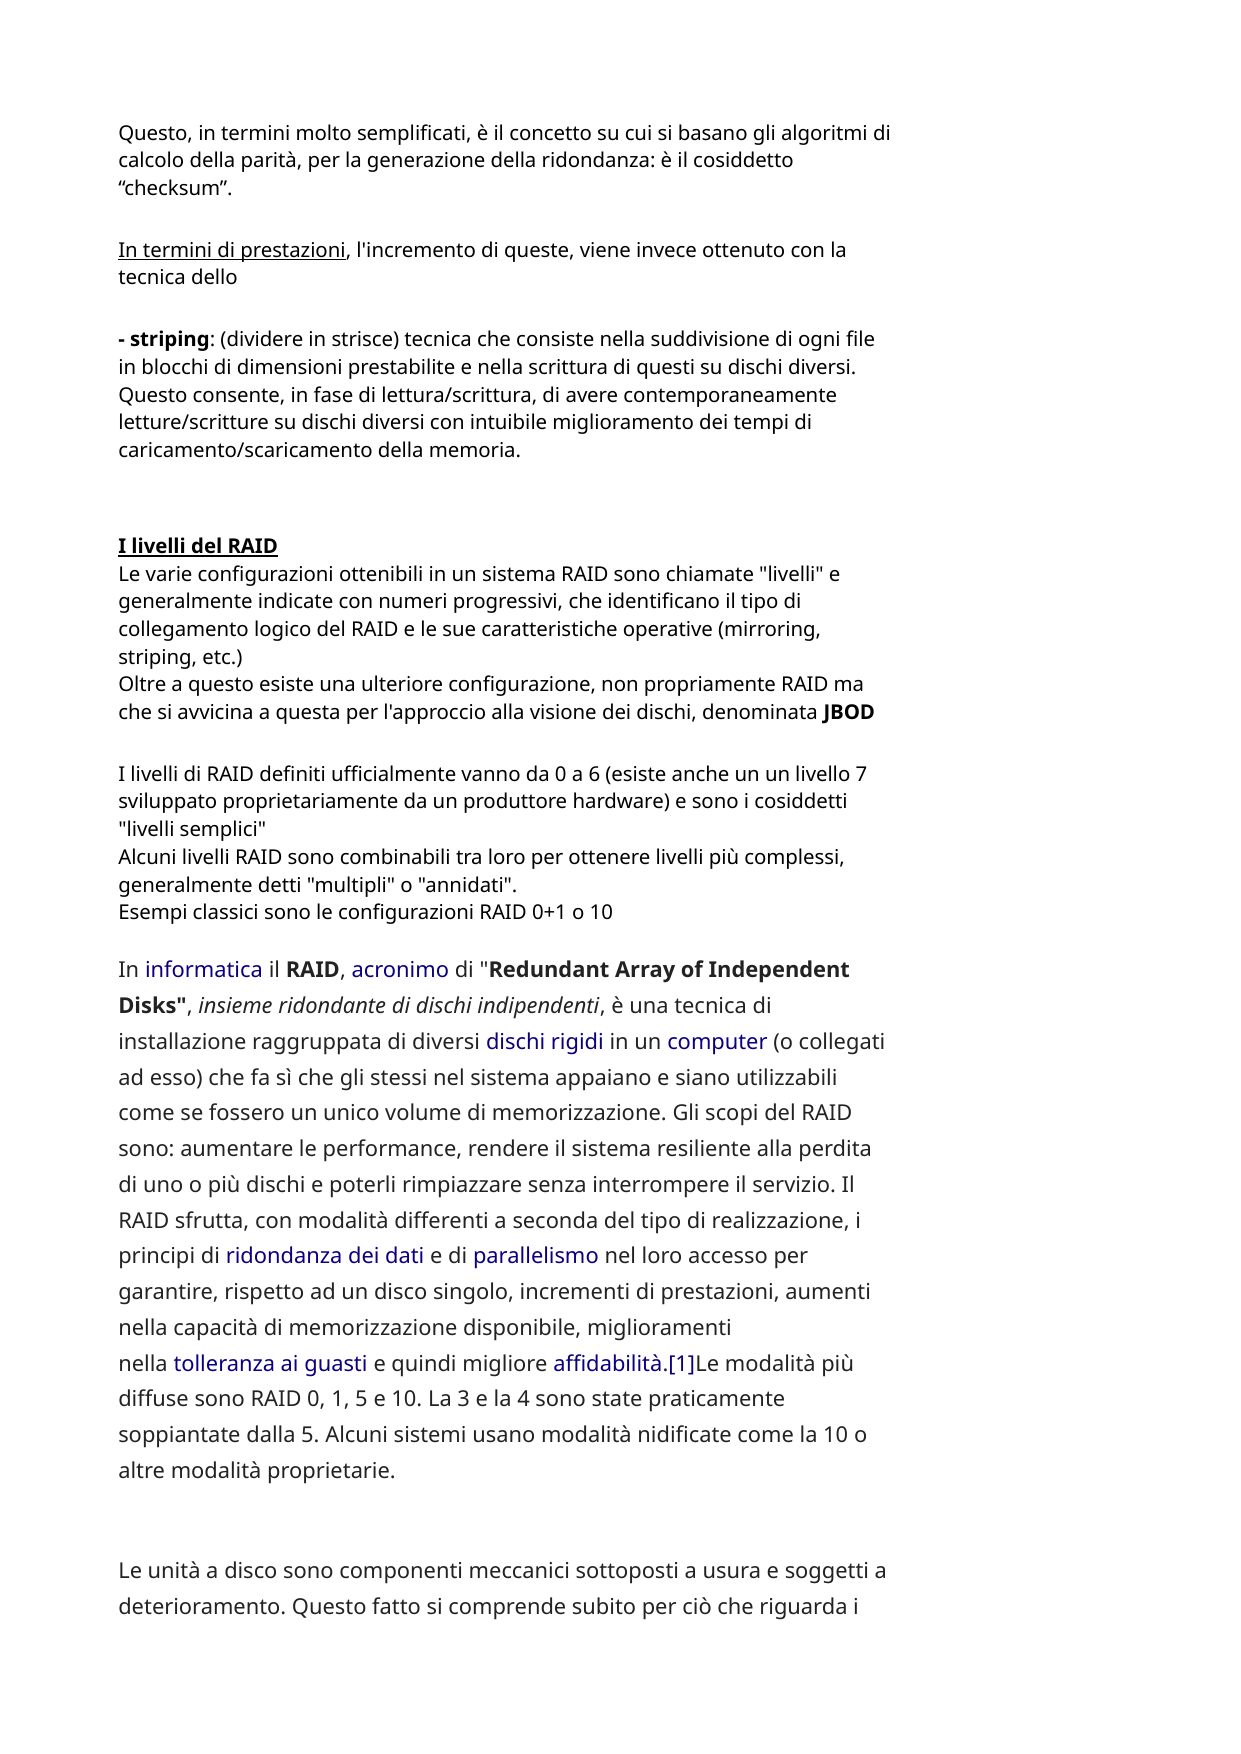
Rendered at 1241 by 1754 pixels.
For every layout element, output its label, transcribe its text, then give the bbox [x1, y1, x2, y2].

text In informatica il RAID, acronimo di "Redundant Array of Independent Disks", insieme ridondante di dischi indipendenti, è una tecnica di installazione raggruppata di diversi dischi rigidi in un computer (o collegati ad esso) che fa sì che gli stessi nel sistema appaiano e siano utilizzabili come se fossero un unico volume di memorizzazione. Gli scopi del RAID sono: aumentare le performance, rendere il sistema resiliente alla perdita di uno o più dischi e poterli rimpiazzare senza interrompere il servizio. Il RAID sfrutta, con modalità differenti a seconda del tipo di realizzazione, i principi di ridondanza dei dati e di parallelismo nel loro accesso per garantire, rispetto ad un disco singolo, incrementi di prestazioni, aumenti nella capacità di memorizzazione disponibile, miglioramenti nella tolleranza ai guasti e quindi migliore affidabilità.[1]Le modalità più diffuse sono RAID 0, 1, 5 e 10. La 3 e la 4 sono state praticamente soppiantate dalla 5. Alcuni sistemi usano modalità nidificate come la 10 o altre modalità proprietarie. [118, 954, 892, 1484]
text Le unità a disco sono componenti meccanici sottoposti a usura e soggetti a deterioramento. Questo fatto si comprende subito per ciò che riguarda i [118, 1555, 892, 1621]
text Questo, in termini molto semplificati, è il concetto su cui si basano gli algoritmi di calcolo della parità, per la generazione della ridondanza: è il cosiddetto “checksum”. In termini di prestazioni, l'incremento di queste, viene invece ottenuto con la tecnica dello - striping: (dividere in strisce) tecnica che consiste nella suddivisione di ogni file in blocchi di dimensioni prestabilite e nella scrittura di questi su dischi diversi. Questo consente, in fase di lettura/scrittura, di avere contemporaneamente letture/scritture su dischi diversi con intuibile miglioramento dei tempi di caricamento/scaricamento della memoria. I livelli del RAID Le varie configurazioni ottenibili in un sistema RAID sono chiamate "livelli" e generalmente indicate con numeri progressivi, che identificano il tipo di collegamento logico del RAID e le sue caratteristiche operative (mirroring, striping, etc.) Oltre a questo esiste una ulteriore configurazione, non propriamente RAID ma che si avvicina a questa per l'approccio alla visione dei dischi, denominata JBOD I livelli di RAID definiti ufficialmente vanno da 0 a 6 (esiste anche un un livello 7 sviluppato proprietariamente da un produttore hardware) e sono i cosiddetti "livelli semplici" Alcuni livelli RAID sono combinabili tra loro per ottenere livelli più complessi, generalmente detti "multipli" o "annidati". Esempi classici sono le configurazioni RAID 0+1 o 10 [118, 118, 892, 926]
